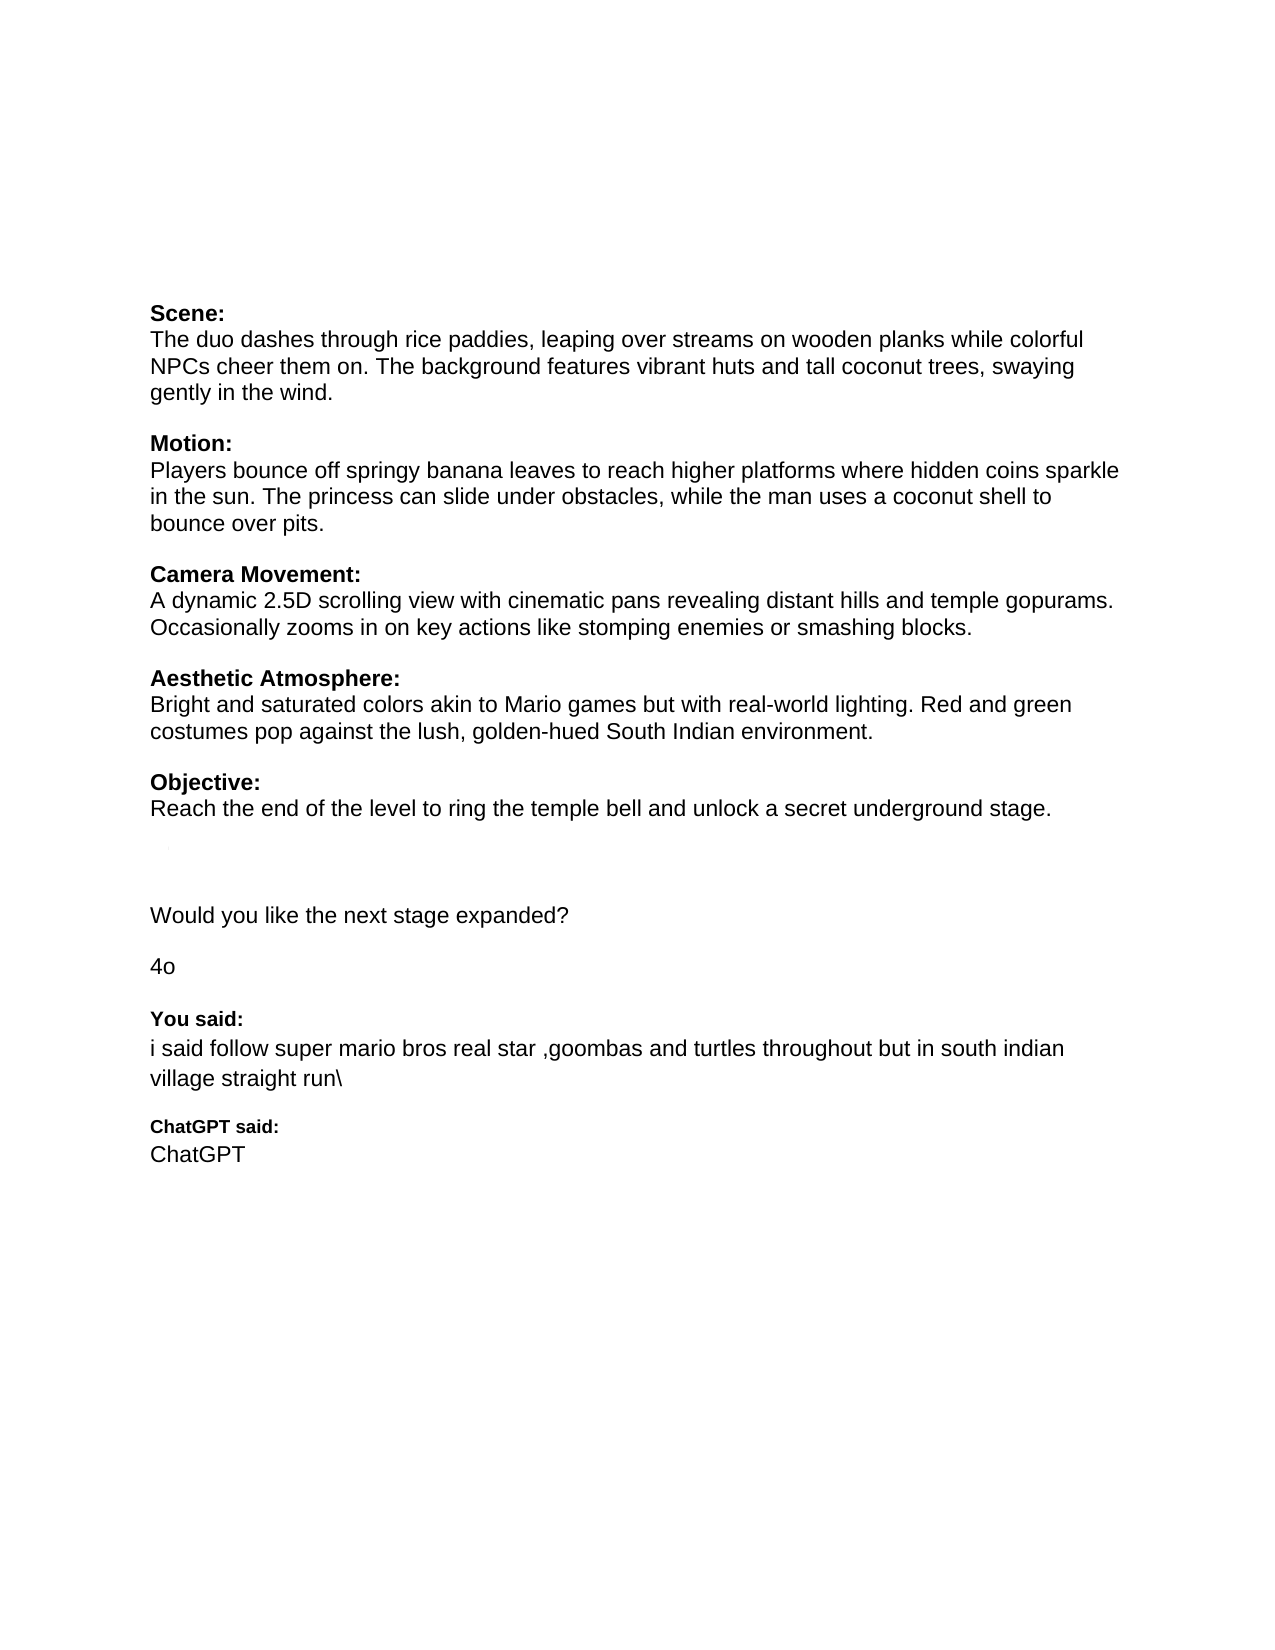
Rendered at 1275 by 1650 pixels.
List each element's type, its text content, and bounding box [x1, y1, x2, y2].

text Aesthetic Atmosphere: Bright and saturated colors akin to Mario games but with real-world lighting. Red and green costumes pop against the lush, golden-hued South Indian environment. [150, 665, 1125, 744]
text Objective: Reach the end of the level to ring the temple bell and unlock a secret underground stage. [150, 769, 1125, 822]
subtitle You said: [150, 1006, 1125, 1030]
text i said follow super mario bros real star ,goombas and turtles throughout but in south indian village straight run\ [150, 1034, 1125, 1091]
text ChatGPT [150, 1141, 1125, 1168]
text Would you like the next stage expanded? [150, 902, 1125, 928]
text Motion: Players bounce off springy banana leaves to reach higher platforms where hidden coins sparkle in the sun. The princess can slide under obstacles, while the man uses a coconut shell to bounce over pits. [150, 430, 1125, 536]
text 4o [150, 953, 1125, 979]
subtitle ChatGPT said: [150, 1116, 1125, 1137]
text Scene: The duo dashes through rice paddies, leaping over streams on wooden planks while colorful NPCs cheer them on. The background features vibrant huts and tall coconut trees, swaying gently in the wind. [150, 300, 1125, 405]
text Camera Movement: A dynamic 2.5D scrolling view with cinematic pans revealing distant hills and temple gopurams. Occasionally zooms in on key actions like stomping enemies or smashing blocks. [150, 561, 1125, 640]
